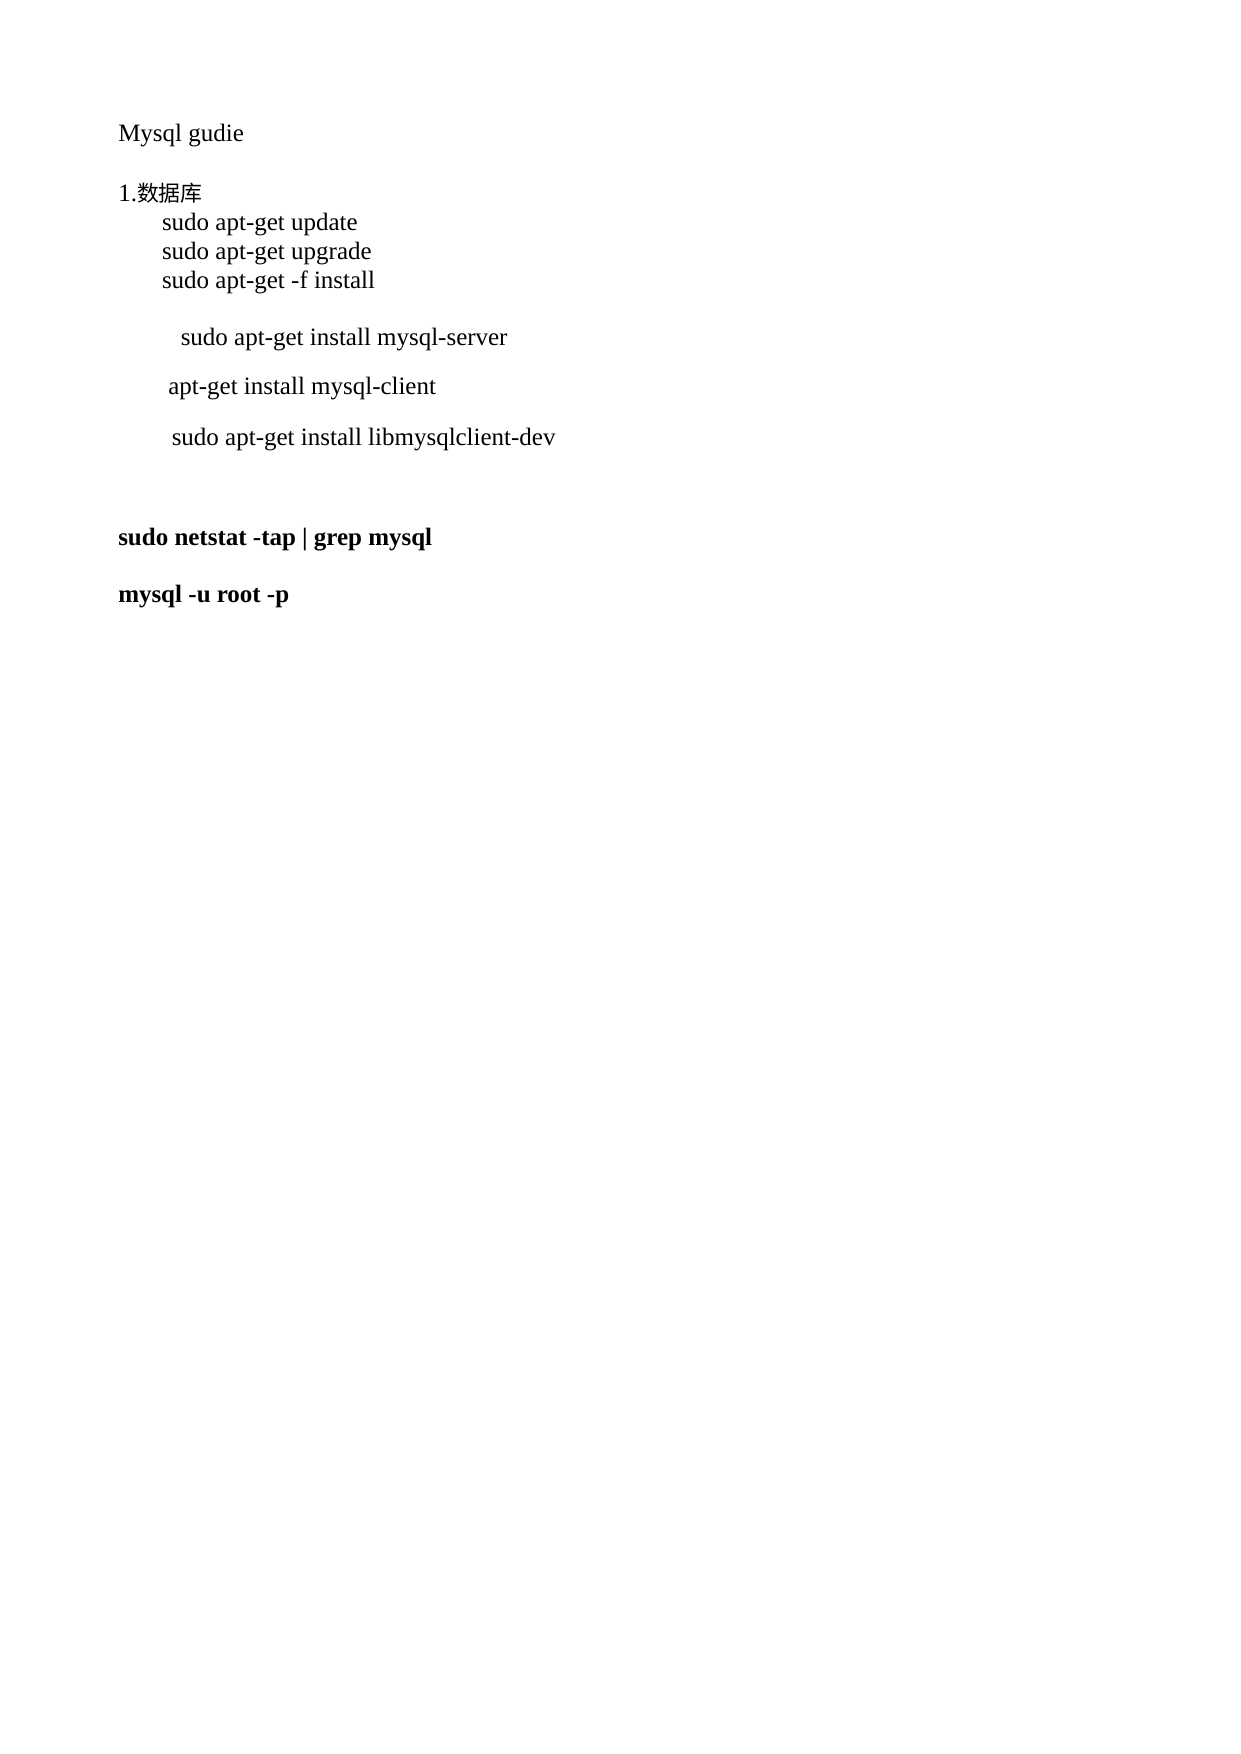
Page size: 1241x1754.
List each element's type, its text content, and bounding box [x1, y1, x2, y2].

text 1.数据库 [118, 176, 1122, 207]
text mysql -u root -p [118, 579, 1122, 608]
text apt-get install mysql-client [118, 371, 1122, 400]
text Mysql gudie [118, 118, 1122, 147]
text sudo apt-get upgrade [118, 236, 1122, 265]
text sudo apt-get install libmysqlclient-dev [118, 420, 1122, 452]
text sudo apt-get -f install [118, 265, 1122, 293]
text sudo apt-get update [118, 207, 1122, 236]
text sudo netstat -tap | grep mysql [118, 522, 1122, 551]
text sudo apt-get install mysql-server [118, 322, 1122, 351]
